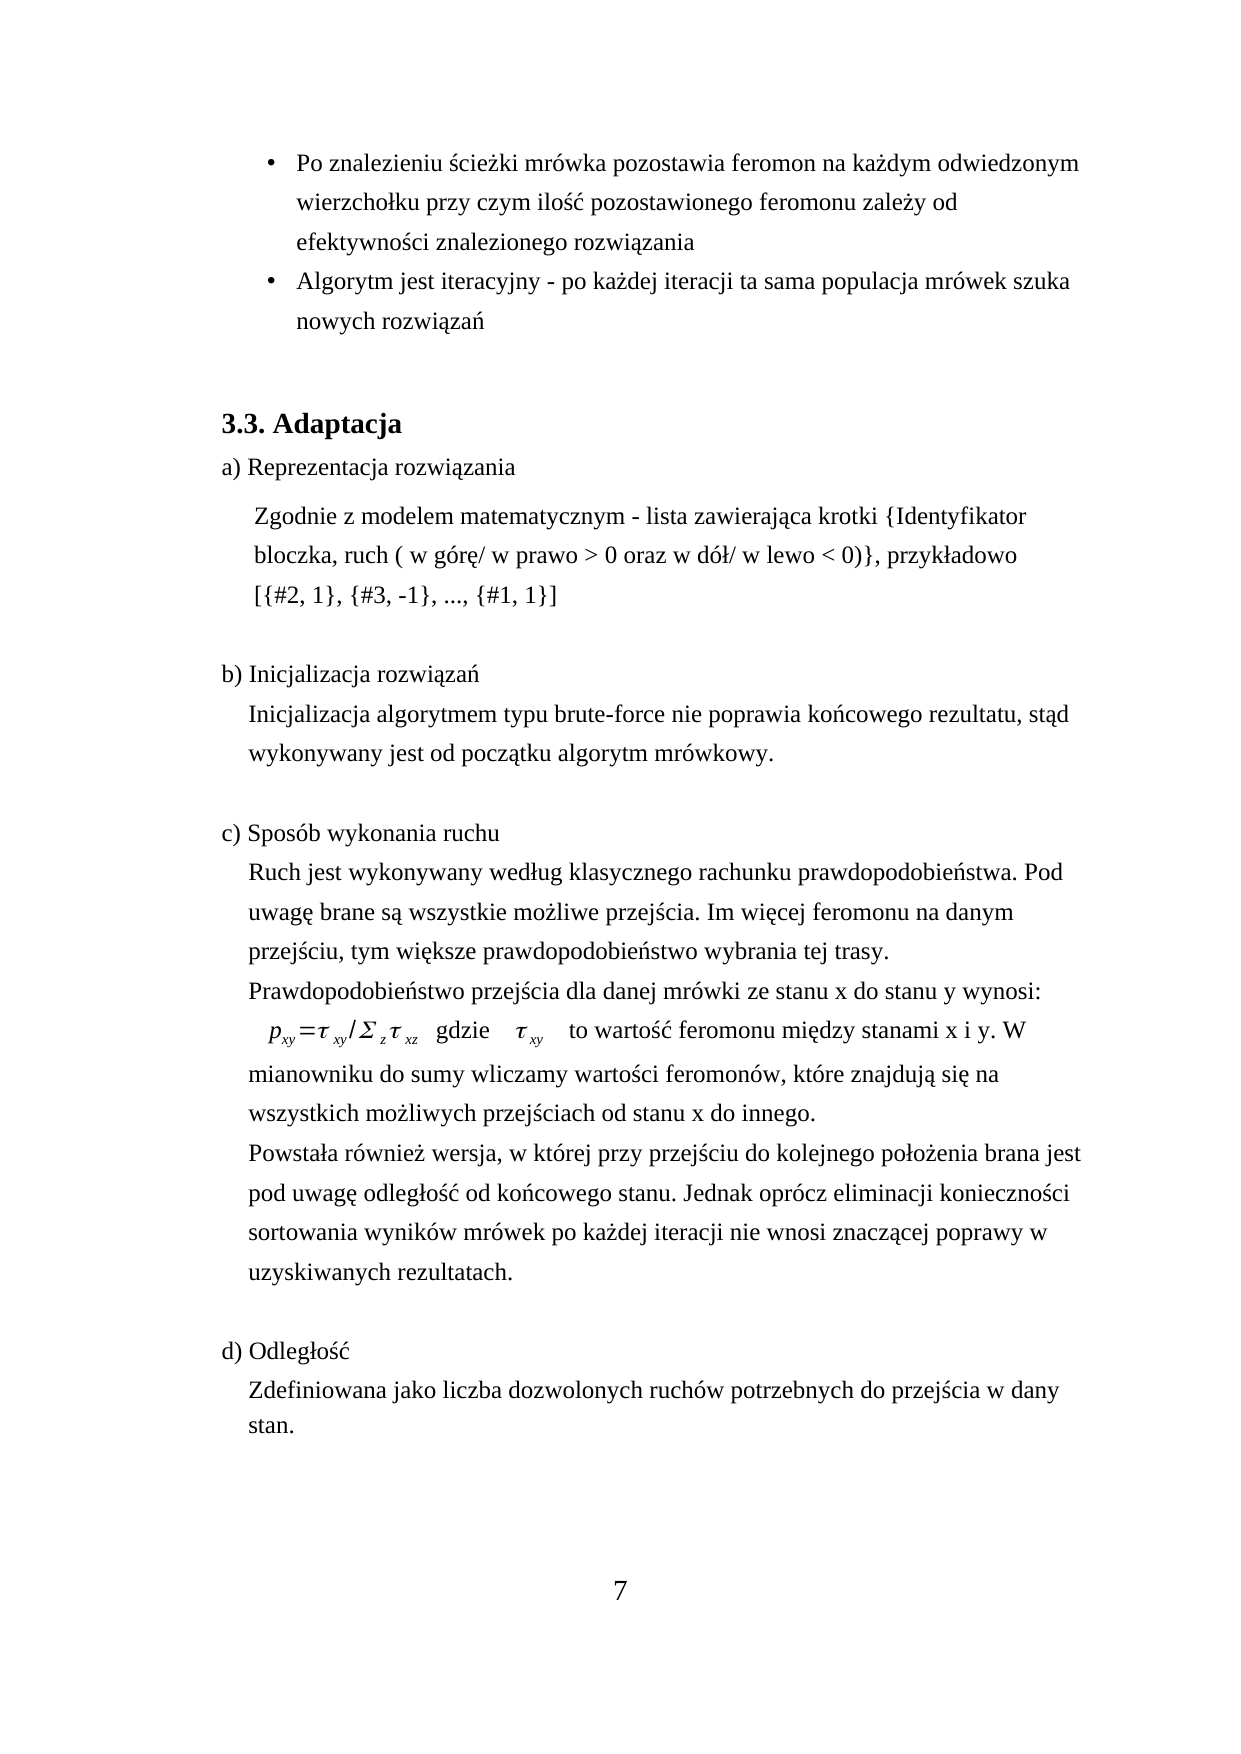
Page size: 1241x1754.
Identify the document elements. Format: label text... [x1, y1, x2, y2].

list Po znalezieniu ścieżki mrówka pozostawia feromon na każdym odwiedzonym wierzchołku przy czym ilość pozostawionego feromonu zależy od efektywności znalezionego rozwiązania [267, 148, 1093, 256]
text a) Reprezentacja rozwiązania [148, 452, 1093, 481]
text Inicjalizacja algorytmem typu brute-force nie poprawia końcowego rezultatu, stąd wykonywany jest od początku algorytm mrówkowy. [248, 699, 1093, 767]
list Algorytm jest iteracyjny - po każdej iteracji ta sama populacja mrówek szuka nowych rozwiązań [267, 266, 1093, 335]
text Ruch jest wykonywany według klasycznego rachunku prawdopodobieństwa. Pod uwagę brane są wszystkie możliwe przejścia. Im więcej feromonu na danym przejściu, tym większe prawdopodobieństwo wybrania tej trasy. Prawdopodobieństwo przejścia dla danej mrówki ze stanu x do stanu y wynosi: gdzie to wartość feromonu między stanami x i y. W mianowniku do sumy wliczamy wartości feromonów, które znajdują się na wszystkich możliwych przejściach od stanu x do innego. [248, 857, 1093, 1127]
subtitle 3.3. Adaptacja [148, 406, 1093, 439]
text d) Odległość [148, 1336, 1093, 1365]
text Zdefiniowana jako liczba dozwolonych ruchów potrzebnych do przejścia w dany stan. [248, 1376, 1093, 1439]
text Powstała również wersja, w której przy przejściu do kolejnego położenia brana jest pod uwagę odległość od końcowego stanu. Jednak oprócz eliminacji konieczności sortowania wyników mrówek po każdej iteracji nie wnosi znaczącej poprawy w uzyskiwanych rezultatach. [248, 1138, 1093, 1286]
text c) Sposób wykonania ruchu [148, 818, 1093, 846]
text b) Inicjalizacja rozwiązań [148, 659, 1093, 688]
text Zgodnie z modelem matematycznym - lista zawierająca krotki {Identyfikator bloczka, ruch ( w górę/ w prawo > 0 oraz w dół/ w lewo < 0)}, przykładowo [{#2, 1}, {#3, -1}, ..., {#1, 1}] [254, 501, 1093, 609]
